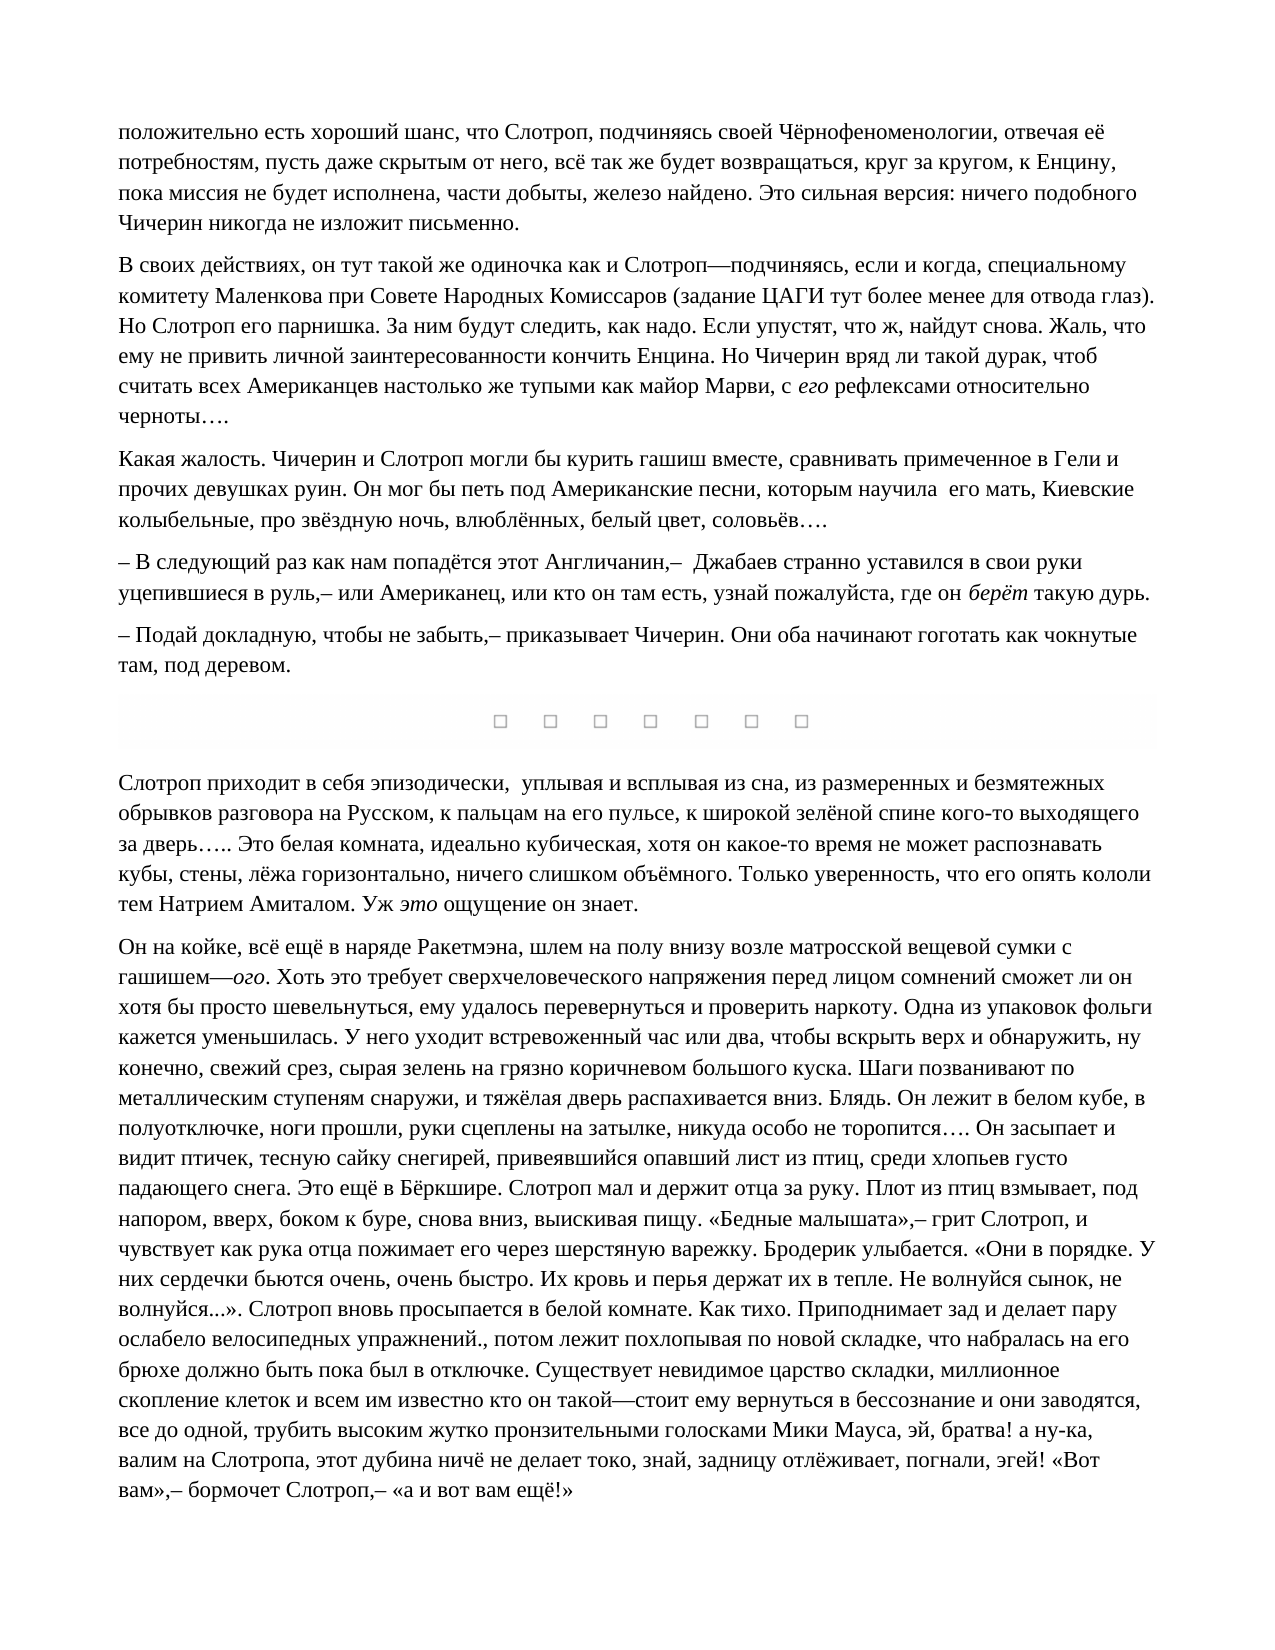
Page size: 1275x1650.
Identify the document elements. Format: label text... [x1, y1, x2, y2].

text – Подай докладную, чтобы не забыть,– приказывает Чичерин. Они оба начинают гоготать как чокнутые там, под деревом. [118, 621, 1157, 678]
text положительно есть хороший шанс, что Слотроп, подчиняясь своей Чёрнофеноменологии, отвечая её потребностям, пусть даже скрытым от него, всё так же будет возвращаться, круг за кругом, к Енцину, пока миссия не будет исполнена, части добыты, железо найдено. Это сильная версия: ничего подобного Чичерин никогда не изложит письменно. [118, 118, 1157, 235]
text В своих действиях, он тут такой же одиночка как и Слотроп—подчиняясь, если и когда, специальному комитету Маленкова при Совете Народных Комиссаров (задание ЦАГИ тут более менее для отвода глаз). Но Слотроп его парнишка. За ним будут следить, как надо. Если упустят, что ж, найдут снова. Жаль, что ему не привить личной заинтересованности кончить Енцина. Но Чичерин вряд ли такой дурак, чтоб считать всех Американцев настолько же тупыми как майор Марви, с его рефлексами относительно черноты…. [118, 251, 1157, 429]
text Он на койке, всё ещё в наряде Ракетмэна, шлем на полу внизу возле матросской вещевой сумки с гашишем—ого. Хоть это требует сверхчеловеческого напряжения перед лицом сомнений сможет ли он хотя бы просто шевельнуться, ему удалось перевернуться и проверить наркоту. Одна из упаковок фольги кажется уменьшилась. У него уходит встревоженный час или два, чтобы вскрыть верх и обнаружить, ну конечно, свежий срез, сырая зелень на грязно коричневом большого куска. Шаги позванивают по металлическим ступеням снаружи, и тяжёлая дверь распахивается вниз. Блядь. Он лежит в белом кубе, в полуотключке, ноги прошли, руки сцеплены на затылке, никуда особо не торопится…. Он засыпает и видит птичек, тесную сайку снегирей, привеявшийся опавший лист из птиц, среди хлопьев густо падающего снега. Это ещё в Бёркшире. Слотроп мал и держит отца за руку. Плот из птиц взмывает, под напором, вверх, боком к буре, снова вниз, выискивая пищу. «Бедные малышата»,– грит Слотроп, и чувствует как рука отца пожимает его через шерстяную варежку. Бродерик улыбается. «Они в порядке. У них сердечки бьются очень, очень быстро. Их кровь и перья держат их в тепле. Не волнуйся сынок, не волнуйся...». Слотроп вновь просыпается в белой комнате. Как тихо. Приподнимает зад и делает пару ослабело велосипедных упражнений., потом лежит похлопывая по новой складке, что набралась на его брюхе должно быть пока был в отключке. Существует невидимое царство складки, миллионное скопление клеток и всем им известно кто он такой—стоит ему вернуться в бессознание и они заводятся, все до одной, трубить высоким жутко пронзительными голосками Мики Мауса, эй, братва! а ну-ка, валим на Слотропа, этот дубина ничё не делает токо, знай, задницу отлёживает, погнали, эгей! «Вот вам»,– бормочет Слотроп,– «а и вот вам ещё!» [118, 933, 1157, 1503]
picture [118, 694, 1157, 749]
text Слотроп приходит в себя эпизодически, уплывая и всплывая из сна, из размеренных и безмятежных обрывков разговора на Русском, к пальцам на его пульсе, к широкой зелёной спине кого-то выходящего за дверь….. Это белая комната, идеально кубическая, хотя он какое-то время не может распознавать кубы, стены, лёжа горизонтально, ничего слишком объёмного. Только уверенность, что его опять кололи тем Натрием Амиталом. Уж это ощущение он знает. [118, 749, 1157, 916]
text Какая жалость. Чичерин и Слотроп могли бы курить гашиш вместе, сравнивать примеченное в Гели и прочих девушках руин. Он мог бы петь под Американские песни, которым научила его мать, Киевские колыбельные, про звёздную ночь, влюблённых, белый цвет, соловьёв…. [118, 445, 1157, 532]
text – В следующий раз как нам попадётся этот Англичанин,– Джабаев странно уставился в свои руки уцепившиеся в руль,– или Американец, или кто он там есть, узнай пожалуйста, где он берёт такую дурь. [118, 548, 1157, 605]
